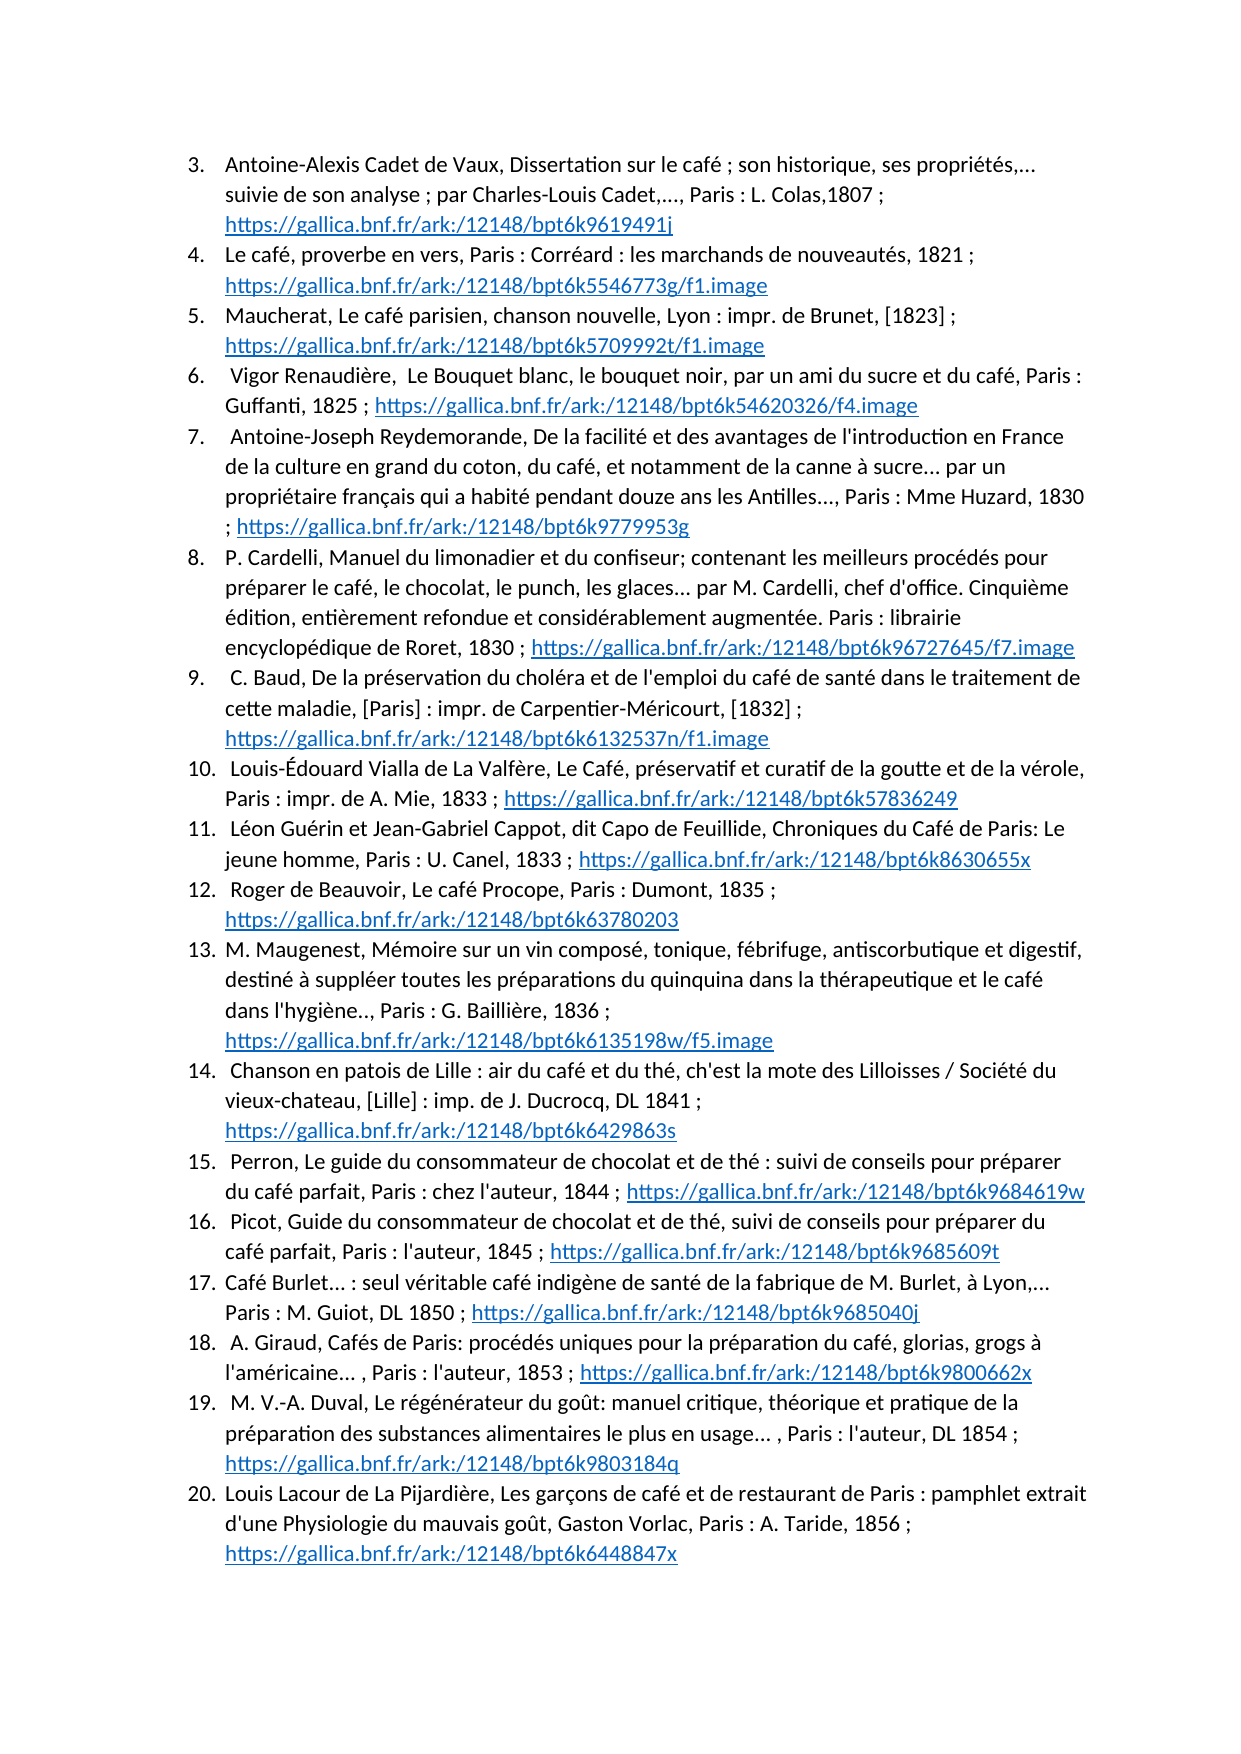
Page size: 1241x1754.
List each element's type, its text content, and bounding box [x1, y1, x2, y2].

list Maucherat, Le café parisien, chanson nouvelle, Lyon : impr. de Brunet, [1823] ; https://gallica.bnf.fr/ark:/12148/bpt6k5709992t/f1.image [187, 301, 1090, 359]
list Vigor Renaudière, Le Bouquet blanc, le bouquet noir, par un ami du sucre et du café, Paris : Guffanti, 1825 ; https://gallica.bnf.fr/ark:/12148/bpt6k54620326/f4.image [187, 361, 1090, 420]
list Léon Guérin et Jean-Gabriel Cappot, dit Capo de Feuillide, Chroniques du Café de Paris: Le jeune homme, Paris : U. Canel, 1833 ; https://gallica.bnf.fr/ark:/12148/bpt6k8630655x [187, 814, 1090, 873]
list Antoine-Joseph Reydemorande, De la facilité et des avantages de l'introduction en France de la culture en grand du coton, du café, et notamment de la canne à sucre... par un propriétaire français qui a habité pendant douze ans les Antilles..., Paris : Mme Huzard, 1830 ; https://gallica.bnf.fr/ark:/12148/bpt6k9779953g [187, 422, 1090, 541]
list Chanson en patois de Lille : air du café et du thé, ch'est la mote des Lilloisses / Société du vieux-chateau, [Lille] : imp. de J. Ducrocq, DL 1841 ; https://gallica.bnf.fr/ark:/12148/bpt6k6429863s [187, 1056, 1090, 1145]
list Antoine-Alexis Cadet de Vaux, Dissertation sur le café ; son historique, ses propriétés,... suivie de son analyse ; par Charles-Louis Cadet,..., Paris : L. Colas,1807 ; https://gallica.bnf.fr/ark:/12148/bpt6k9619491j [187, 150, 1090, 238]
list Le café, proverbe en vers, Paris : Corréard : les marchands de nouveautés, 1821 ; https://gallica.bnf.fr/ark:/12148/bpt6k5546773g/f1.image [187, 241, 1090, 299]
list Picot, Guide du consommateur de chocolat et de thé, suivi de conseils pour préparer du café parfait, Paris : l'auteur, 1845 ; https://gallica.bnf.fr/ark:/12148/bpt6k9685609t [187, 1207, 1090, 1266]
list M. V.-A. Duval, Le régénérateur du goût: manuel critique, théorique et pratique de la préparation des substances alimentaires le plus en usage... , Paris : l'auteur, DL 1854 ; https://gallica.bnf.fr/ark:/12148/bpt6k9803184q [187, 1388, 1090, 1477]
list Café Burlet... : seul véritable café indigène de santé de la fabrique de M. Burlet, à Lyon,... Paris : M. Guiot, DL 1850 ; https://gallica.bnf.fr/ark:/12148/bpt6k9685040j [187, 1268, 1090, 1326]
list M. Maugenest, Mémoire sur un vin composé, tonique, fébrifuge, antiscorbutique et digestif, destiné à suppléer toutes les préparations du quinquina dans la thérapeutique et le café dans l'hygiène.., Paris : G. Baillière, 1836 ; https://gallica.bnf.fr/ark:/12148/bpt6k6135198w/f5.image [187, 935, 1090, 1054]
list P. Cardelli, Manuel du limonadier et du confiseur; contenant les meilleurs procédés pour préparer le café, le chocolat, le punch, les glaces... par M. Cardelli, chef d'office. Cinquième édition, entièrement refondue et considérablement augmentée. Paris : librairie encyclopédique de Roret, 1830 ; https://gallica.bnf.fr/ark:/12148/bpt6k96727645/f7.image [187, 543, 1090, 661]
list C. Baud, De la préservation du choléra et de l'emploi du café de santé dans le traitement de cette maladie, [Paris] : impr. de Carpentier-Méricourt, [1832] ; https://gallica.bnf.fr/ark:/12148/bpt6k6132537n/f1.image [187, 663, 1090, 752]
list Louis-Édouard Vialla de La Valfère, Le Café, préservatif et curatif de la goutte et de la vérole, Paris : impr. de A. Mie, 1833 ; https://gallica.bnf.fr/ark:/12148/bpt6k57836249 [187, 754, 1090, 812]
list Perron, Le guide du consommateur de chocolat et de thé : suivi de conseils pour préparer du café parfait, Paris : chez l'auteur, 1844 ; https://gallica.bnf.fr/ark:/12148/bpt6k9684619w [187, 1147, 1090, 1205]
list A. Giraud, Cafés de Paris: procédés uniques pour la préparation du café, glorias, grogs à l'américaine... , Paris : l'auteur, 1853 ; https://gallica.bnf.fr/ark:/12148/bpt6k9800662x [187, 1328, 1090, 1386]
list Roger de Beauvoir, Le café Procope, Paris : Dumont, 1835 ; https://gallica.bnf.fr/ark:/12148/bpt6k63780203 [187, 875, 1090, 933]
list Louis Lacour de La Pijardière, Les garçons de café et de restaurant de Paris : pamphlet extrait d'une Physiologie du mauvais goût, Gaston Vorlac, Paris : A. Taride, 1856 ; https://gallica.bnf.fr/ark:/12148/bpt6k6448847x [187, 1479, 1090, 1568]
